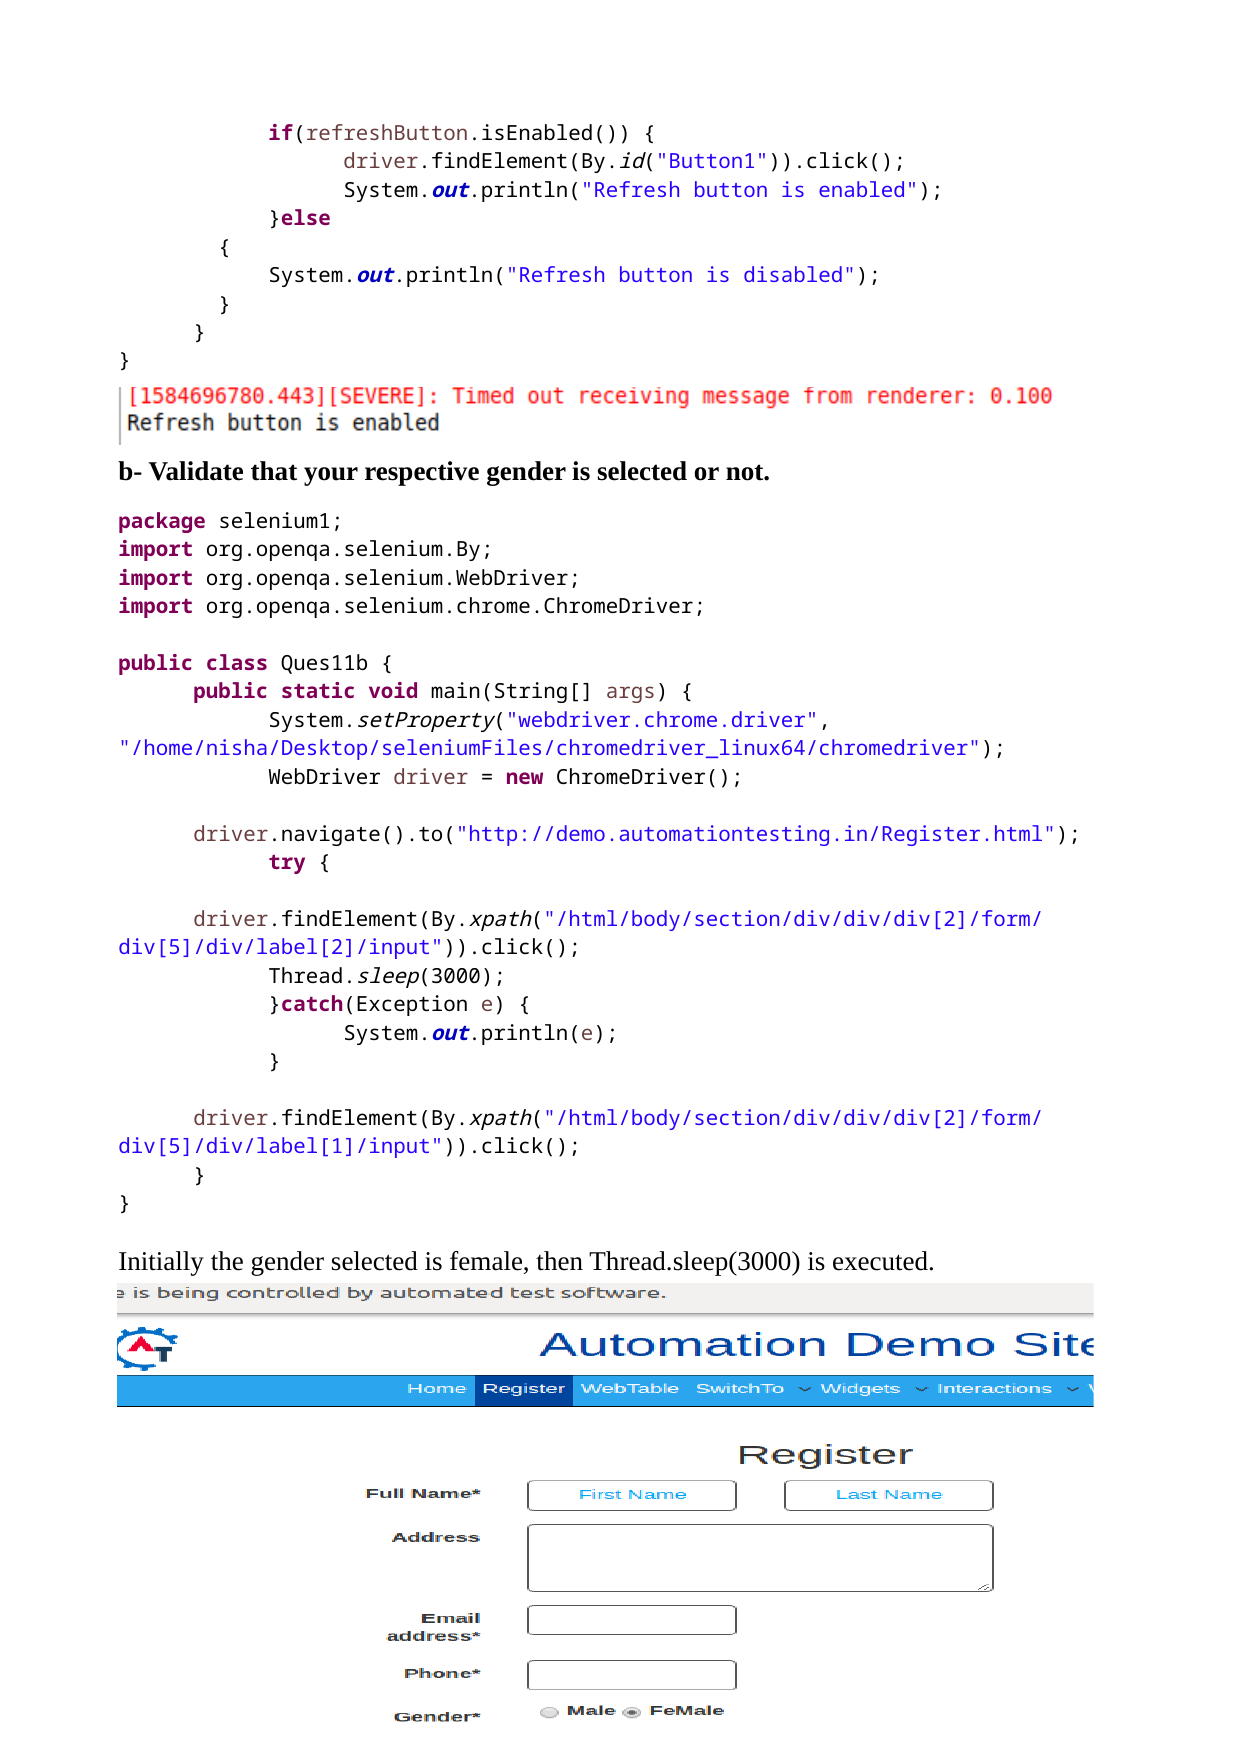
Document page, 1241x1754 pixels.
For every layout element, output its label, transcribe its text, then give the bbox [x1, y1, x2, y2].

text } [118, 1046, 1122, 1074]
picture [118, 387, 1078, 445]
text { [118, 232, 1122, 260]
text System.out.println("Refresh button is disabled"); [118, 260, 1122, 289]
text System.out.println("Refresh button is enabled"); [118, 175, 1122, 203]
text driver.findElement(By.id("Button1")).click(); [118, 147, 1122, 175]
text } [118, 1160, 1122, 1188]
text Thread.sleep(3000); [118, 961, 1122, 989]
text Initially the gender selected is female, then Thread.sleep(3000) is executed. [118, 1246, 1122, 1277]
text package selenium1; [118, 506, 1122, 534]
picture [117, 1283, 724, 1737]
text import org.openqa.selenium.By; [118, 534, 1122, 563]
text }catch(Exception e) { [118, 989, 1122, 1018]
text }else [118, 203, 1122, 232]
text public static void main(String[] args) { [118, 676, 1122, 705]
text } [118, 346, 1122, 374]
text driver.navigate().to("http://demo.automationtesting.in/Register.html"); [118, 790, 1122, 847]
text if(refreshButton.isEnabled()) { [118, 118, 1122, 147]
text System.out.println(e); [118, 1018, 1122, 1046]
text System.setProperty("webdriver.chrome.driver", "/home/nisha/Desktop/seleniumFiles/chromedriver_linux64/chromedriver"); [118, 705, 1122, 762]
text } [118, 1188, 1122, 1217]
text WebDriver driver = new ChromeDriver(); [118, 762, 1122, 790]
text driver.findElement(By.xpath("/html/body/section/div/div/div[2]/form/div[5]/div/label[1]/input")).click(); [118, 1074, 1122, 1160]
text } [118, 317, 1122, 346]
text driver.findElement(By.xpath("/html/body/section/div/div/div[2]/form/div[5]/div/label[2]/input")).click(); [118, 876, 1122, 961]
text try { [118, 847, 1122, 876]
text } [118, 289, 1122, 317]
text public class Ques11b { [118, 648, 1122, 676]
text import org.openqa.selenium.chrome.ChromeDriver; [118, 591, 1122, 619]
text b- Validate that your respective gender is selected or not. [118, 456, 1122, 487]
text import org.openqa.selenium.WebDriver; [118, 563, 1122, 591]
